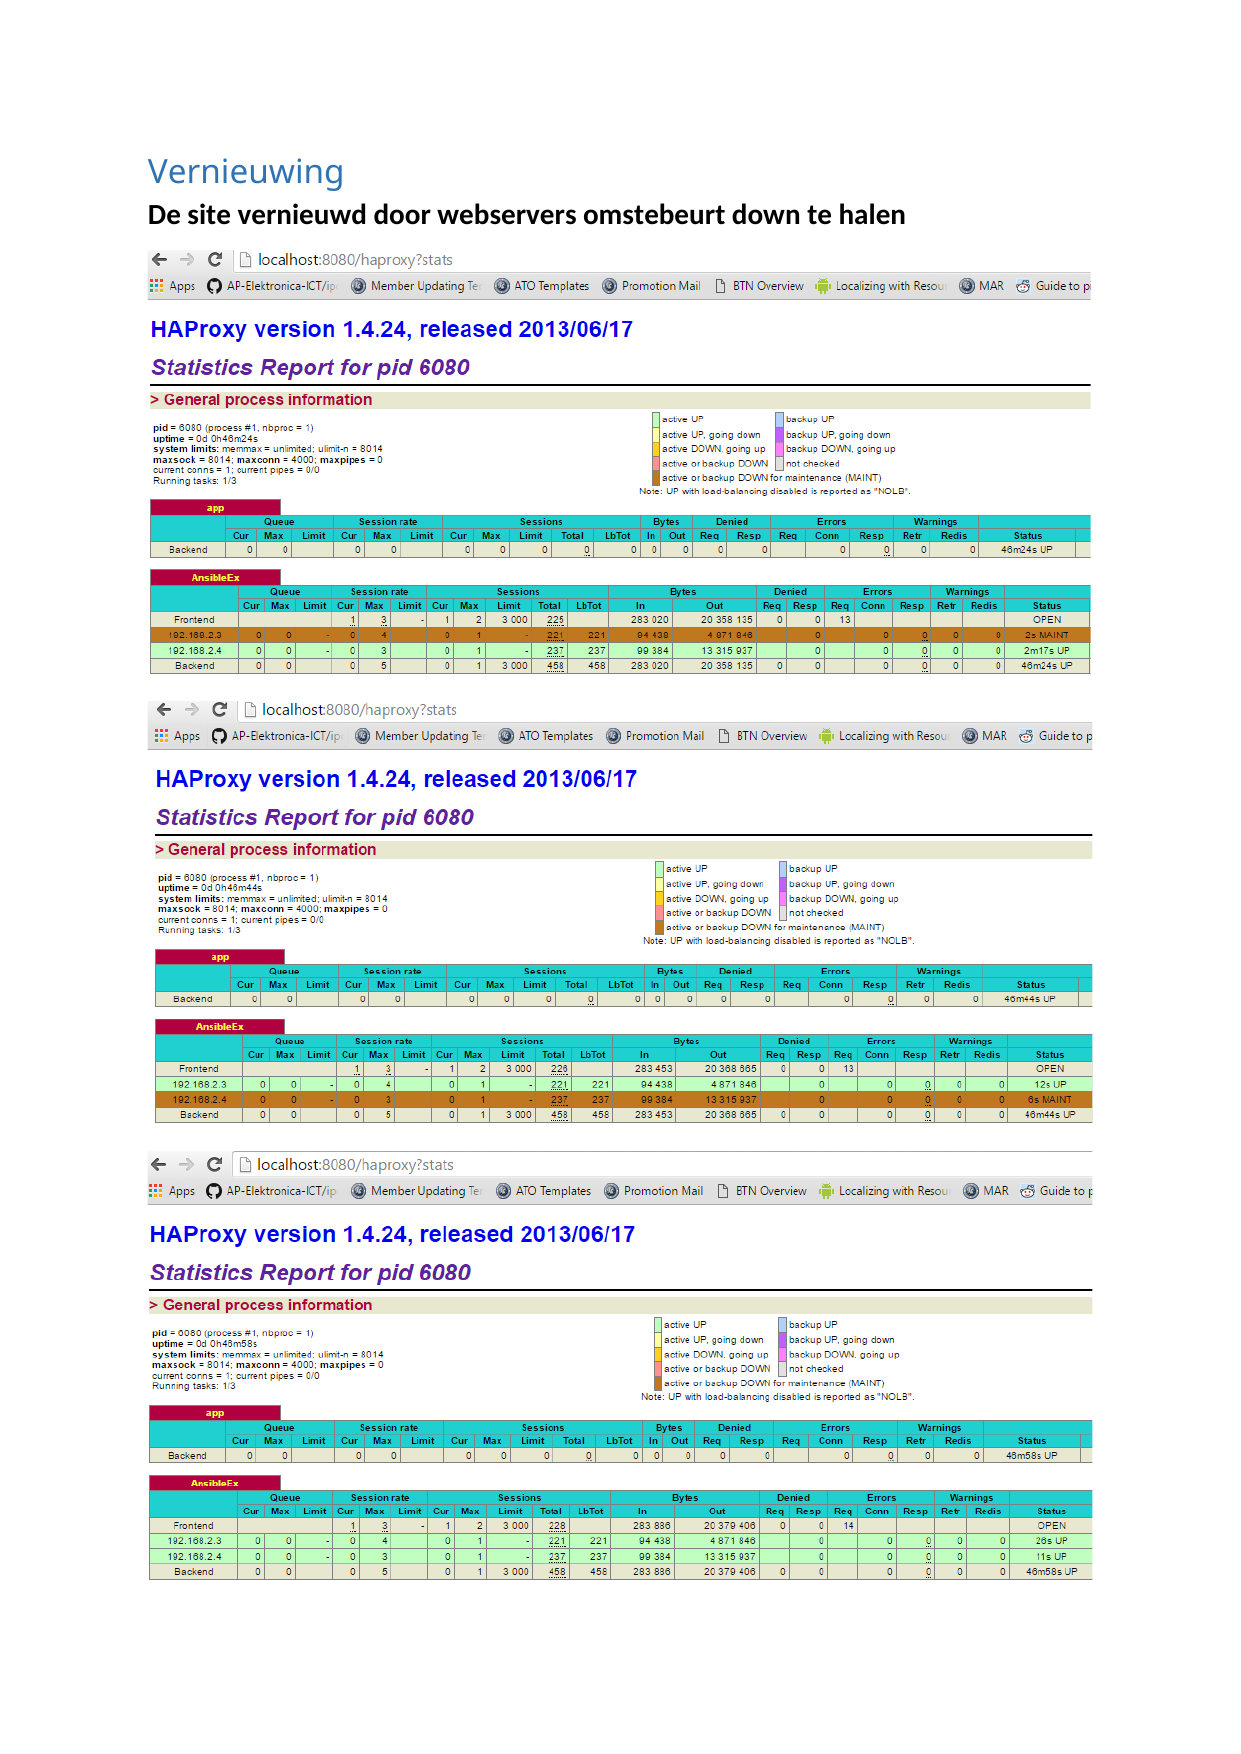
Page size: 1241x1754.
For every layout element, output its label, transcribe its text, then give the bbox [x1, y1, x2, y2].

text De site vernieuwd door webservers omstebeurt down te halen [148, 196, 1093, 232]
subtitle Vernieuwing [148, 148, 1093, 193]
